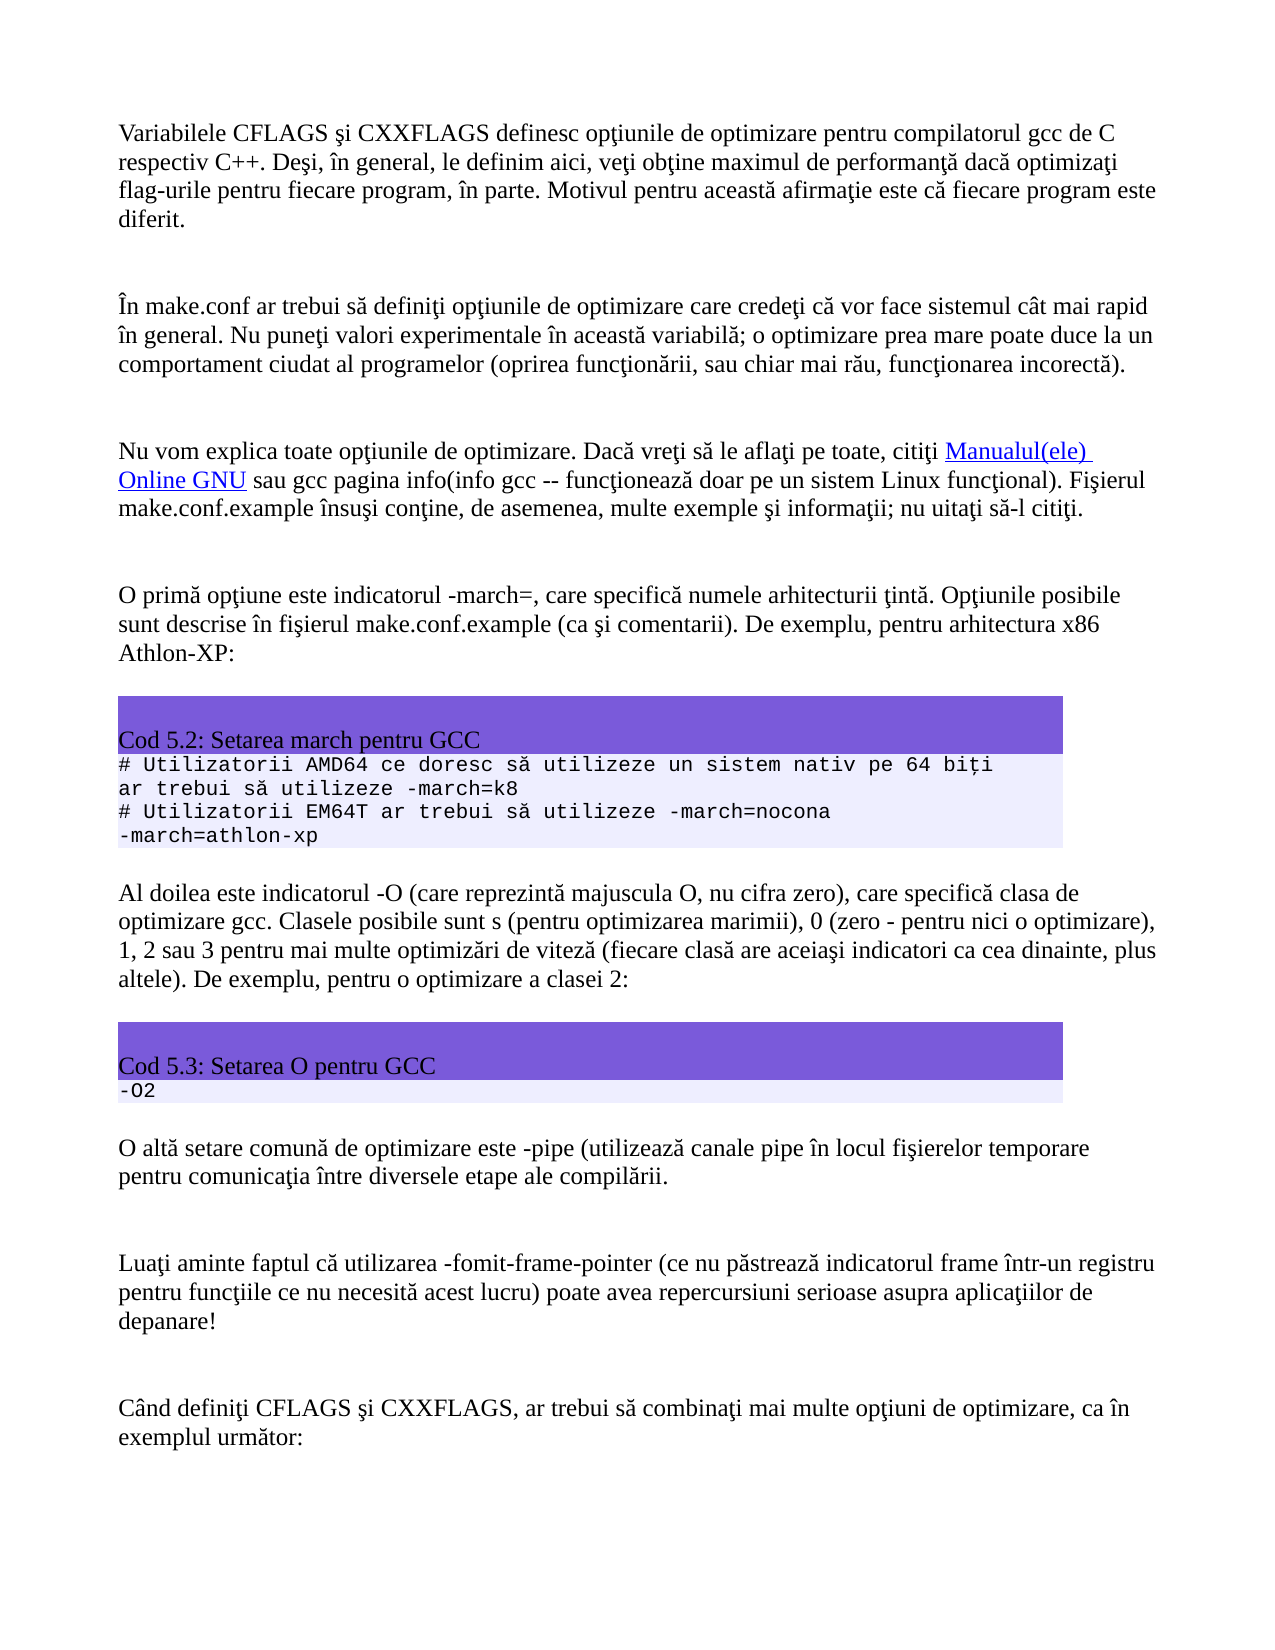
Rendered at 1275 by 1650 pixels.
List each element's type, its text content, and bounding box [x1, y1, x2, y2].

table_cell # Utilizatorii AMD64 ce doresc să utilizeze un sistem nativ pe 64 biţi ar trebui să utilizeze -march=k8 # Utilizatorii EM64T ar trebui să utilizeze -march=nocona -march=athlon-xp [118, 754, 1063, 848]
text Nu vom explica toate opţiunile de optimizare. Dacă vreţi să le aflaţi pe toate, citiţi Manualul(ele) Online GNU sau gcc pagina info(info gcc -- funcţionează doar pe un sistem Linux funcţional). Fişierul make.conf.example însuşi conţine, de asemenea, multe exemple şi informaţii; nu uitaţi să-l citiţi. [118, 436, 1157, 522]
table_header Cod 5.2: Setarea march pentru GCC [118, 696, 1063, 754]
text O primă opţiune este indicatorul -march=, care specifică numele arhitecturii ţintă. Opţiunile posibile sunt descrise în fişierul make.conf.example (ca şi comentarii). De exemplu, pentru arhitectura x86 Athlon-XP: [118, 581, 1157, 667]
text Al doilea este indicatorul -O (care reprezintă majuscula O, nu cifra zero), care specifică clasa de optimizare gcc. Clasele posibile sunt s (pentru optimizarea marimii), 0 (zero - pentru nici o optimizare), 1, 2 sau 3 pentru mai multe optimizări de viteză (fiecare clasă are aceiaşi indicatori ca cea dinainte, plus altele). De exemplu, pentru o optimizare a clasei 2: [118, 878, 1157, 993]
text O altă setare comună de optimizare este -pipe (utilizează canale pipe în locul fişierelor temporare pentru comunicaţia între diversele etape ale compilării. [118, 1133, 1157, 1190]
table_cell -O2 [118, 1080, 1063, 1103]
text Luaţi aminte faptul că utilizarea -fomit-frame-pointer (ce nu păstrează indicatorul frame într-un registru pentru funcţiile ce nu necesită acest lucru) poate avea repercursiuni serioase asupra aplicaţiilor de depanare! [118, 1248, 1157, 1335]
text Variabilele CFLAGS şi CXXFLAGS definesc opţiunile de optimizare pentru compilatorul gcc de C respectiv C++. Deşi, în general, le definim aici, veţi obţine maximul de performanţă dacă optimizaţi flag-urile pentru fiecare program, în parte. Motivul pentru această afirmaţie este că fiecare program este diferit. [118, 118, 1157, 233]
text În make.conf ar trebui să definiţi opţiunile de optimizare care credeţi că vor face sistemul cât mai rapid în general. Nu puneţi valori experimentale în această variabilă; o optimizare prea mare poate duce la un comportament ciudat al programelor (oprirea funcţionării, sau chiar mai rău, funcţionarea incorectă). [118, 291, 1157, 378]
table_header Cod 5.3: Setarea O pentru GCC [118, 1022, 1063, 1080]
text Când definiţi CFLAGS şi CXXFLAGS, ar trebui să combinaţi mai multe opţiuni de optimizare, ca în exemplul următor: [118, 1393, 1157, 1451]
